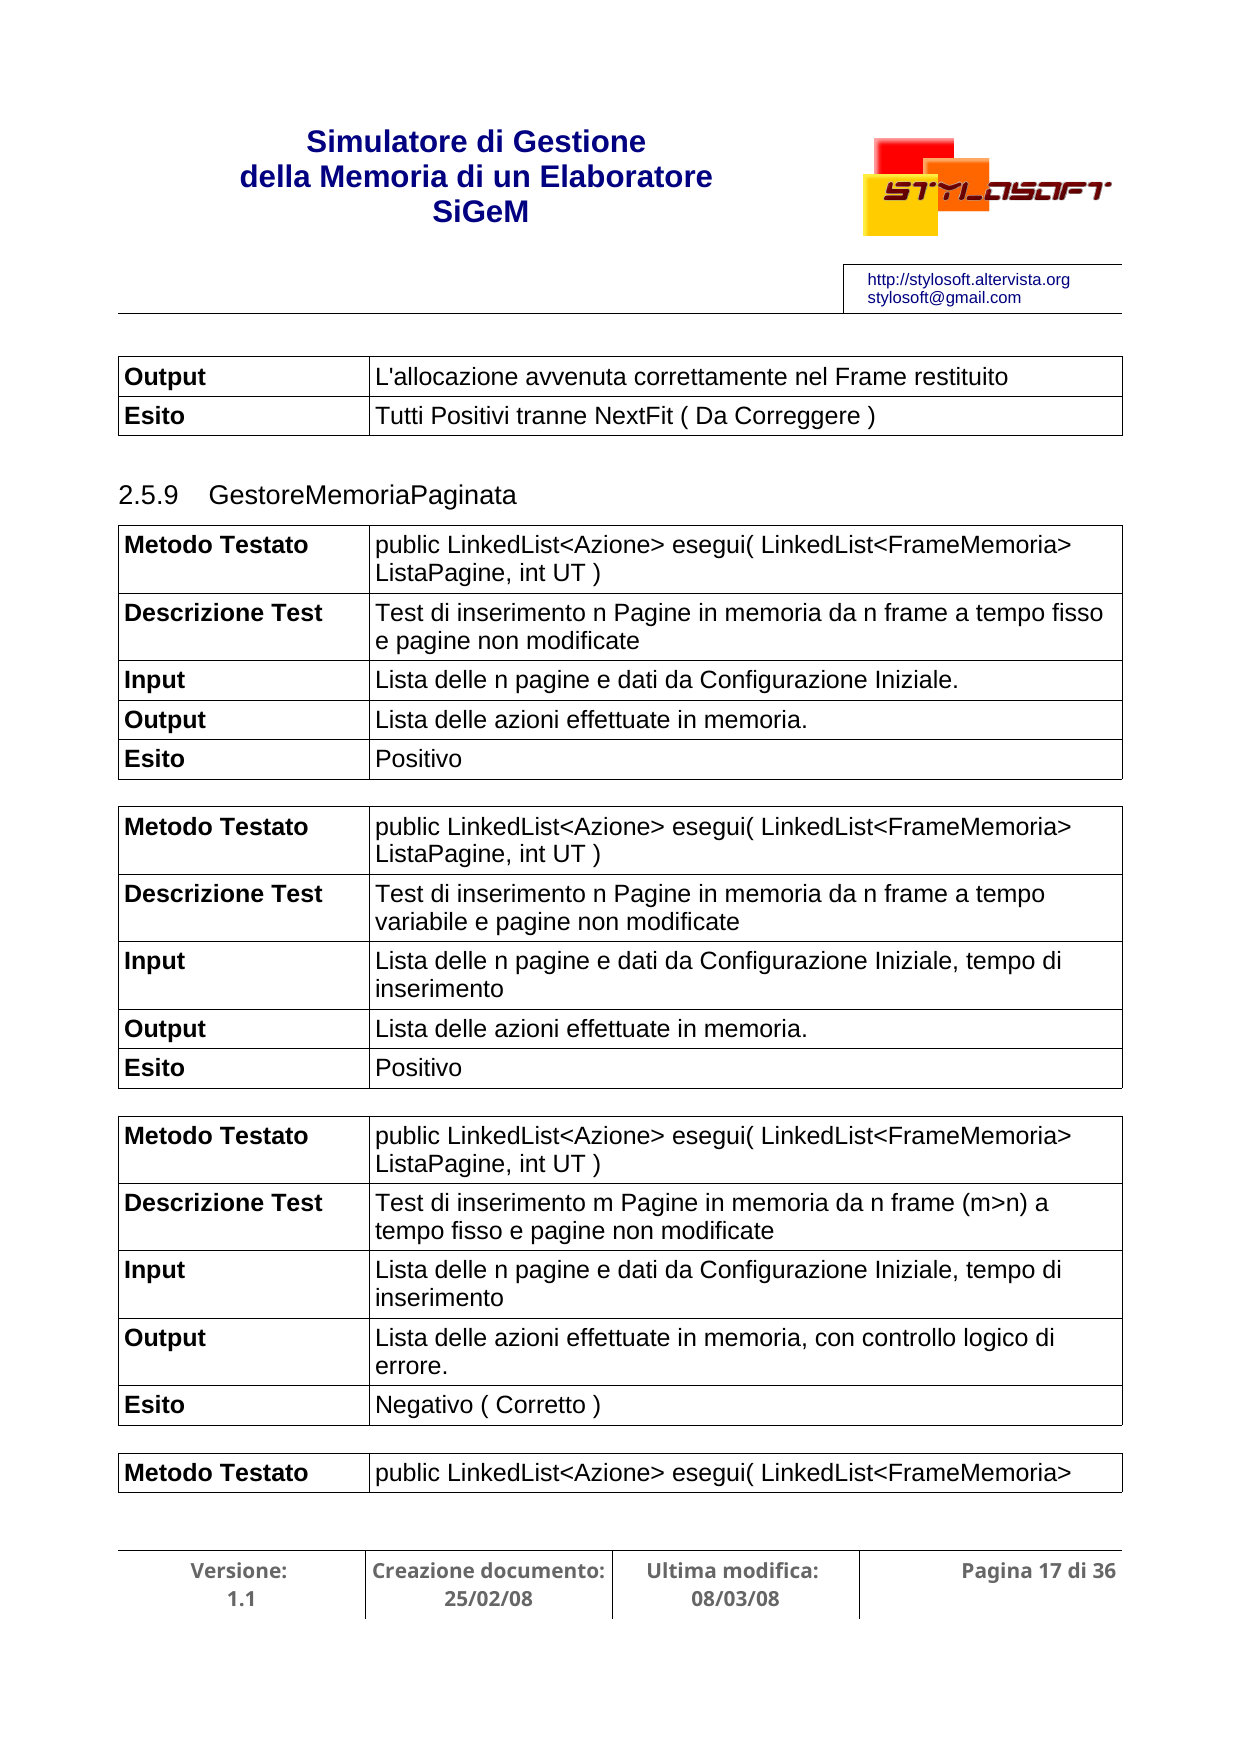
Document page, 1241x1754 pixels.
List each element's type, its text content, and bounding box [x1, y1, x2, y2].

table_cell Positivo [370, 1049, 1122, 1088]
table_cell Output [119, 701, 369, 739]
table_cell Negativo ( Corretto ) [370, 1386, 1122, 1425]
table_cell Test di inserimento n Pagine in memoria da n frame a tempo fisso e pagine non modificate [370, 594, 1122, 660]
table_cell Lista delle azioni effettuate in memoria. [370, 701, 1122, 739]
table_header public LinkedList<Azione> esegui( LinkedList<FrameMemoria> ListaPagine, int UT ) [370, 807, 1122, 874]
table_cell Output [119, 1010, 369, 1048]
table_cell L'allocazione avvenuta correttamente nel Frame restituito [370, 357, 1122, 396]
subtitle GestoreMemoriaPaginata [118, 480, 1122, 511]
table_cell Test di inserimento n Pagine in memoria da n frame a tempo variabile e pagine non modificate [370, 875, 1122, 941]
table_cell Esito [119, 1049, 369, 1088]
table_cell Esito [119, 740, 369, 779]
table_header public LinkedList<Azione> esegui( LinkedList<FrameMemoria> ListaPagine, int UT ) [370, 526, 1122, 593]
table_cell Input [119, 661, 369, 700]
table_cell Lista delle n pagine e dati da Configurazione Iniziale. [370, 661, 1122, 700]
table_cell Esito [119, 1386, 369, 1425]
table_header Metodo Testato [119, 1454, 369, 1492]
table_cell Input [119, 942, 369, 1009]
table_cell Lista delle n pagine e dati da Configurazione Iniziale, tempo di inserimento [370, 1251, 1122, 1318]
table_cell Lista delle n pagine e dati da Configurazione Iniziale, tempo di inserimento [370, 942, 1122, 1009]
picture [848, 123, 1117, 247]
table_cell Positivo [370, 740, 1122, 779]
table_cell Test di inserimento m Pagine in memoria da n frame (m>n) a tempo fisso e pagine non modificate [370, 1184, 1122, 1250]
table_cell Descrizione Test [119, 1184, 369, 1250]
table_cell Output [119, 1319, 369, 1385]
table_header public LinkedList<Azione> esegui( LinkedList<FrameMemoria> [370, 1454, 1122, 1492]
table_cell Lista delle azioni effettuate in memoria, con controllo logico di errore. [370, 1319, 1122, 1385]
table_cell Output [119, 357, 369, 396]
table_cell Input [119, 1251, 369, 1318]
table_header Metodo Testato [119, 526, 369, 593]
table_cell Tutti Positivi tranne NextFit ( Da Correggere ) [370, 397, 1122, 435]
table_cell Descrizione Test [119, 875, 369, 941]
table_header Metodo Testato [119, 1117, 369, 1183]
table_header public LinkedList<Azione> esegui( LinkedList<FrameMemoria> ListaPagine, int UT ) [370, 1117, 1122, 1183]
table_cell Esito [119, 397, 369, 435]
table_cell Lista delle azioni effettuate in memoria. [370, 1010, 1122, 1048]
table_header Metodo Testato [119, 807, 369, 874]
table_cell Descrizione Test [119, 594, 369, 660]
